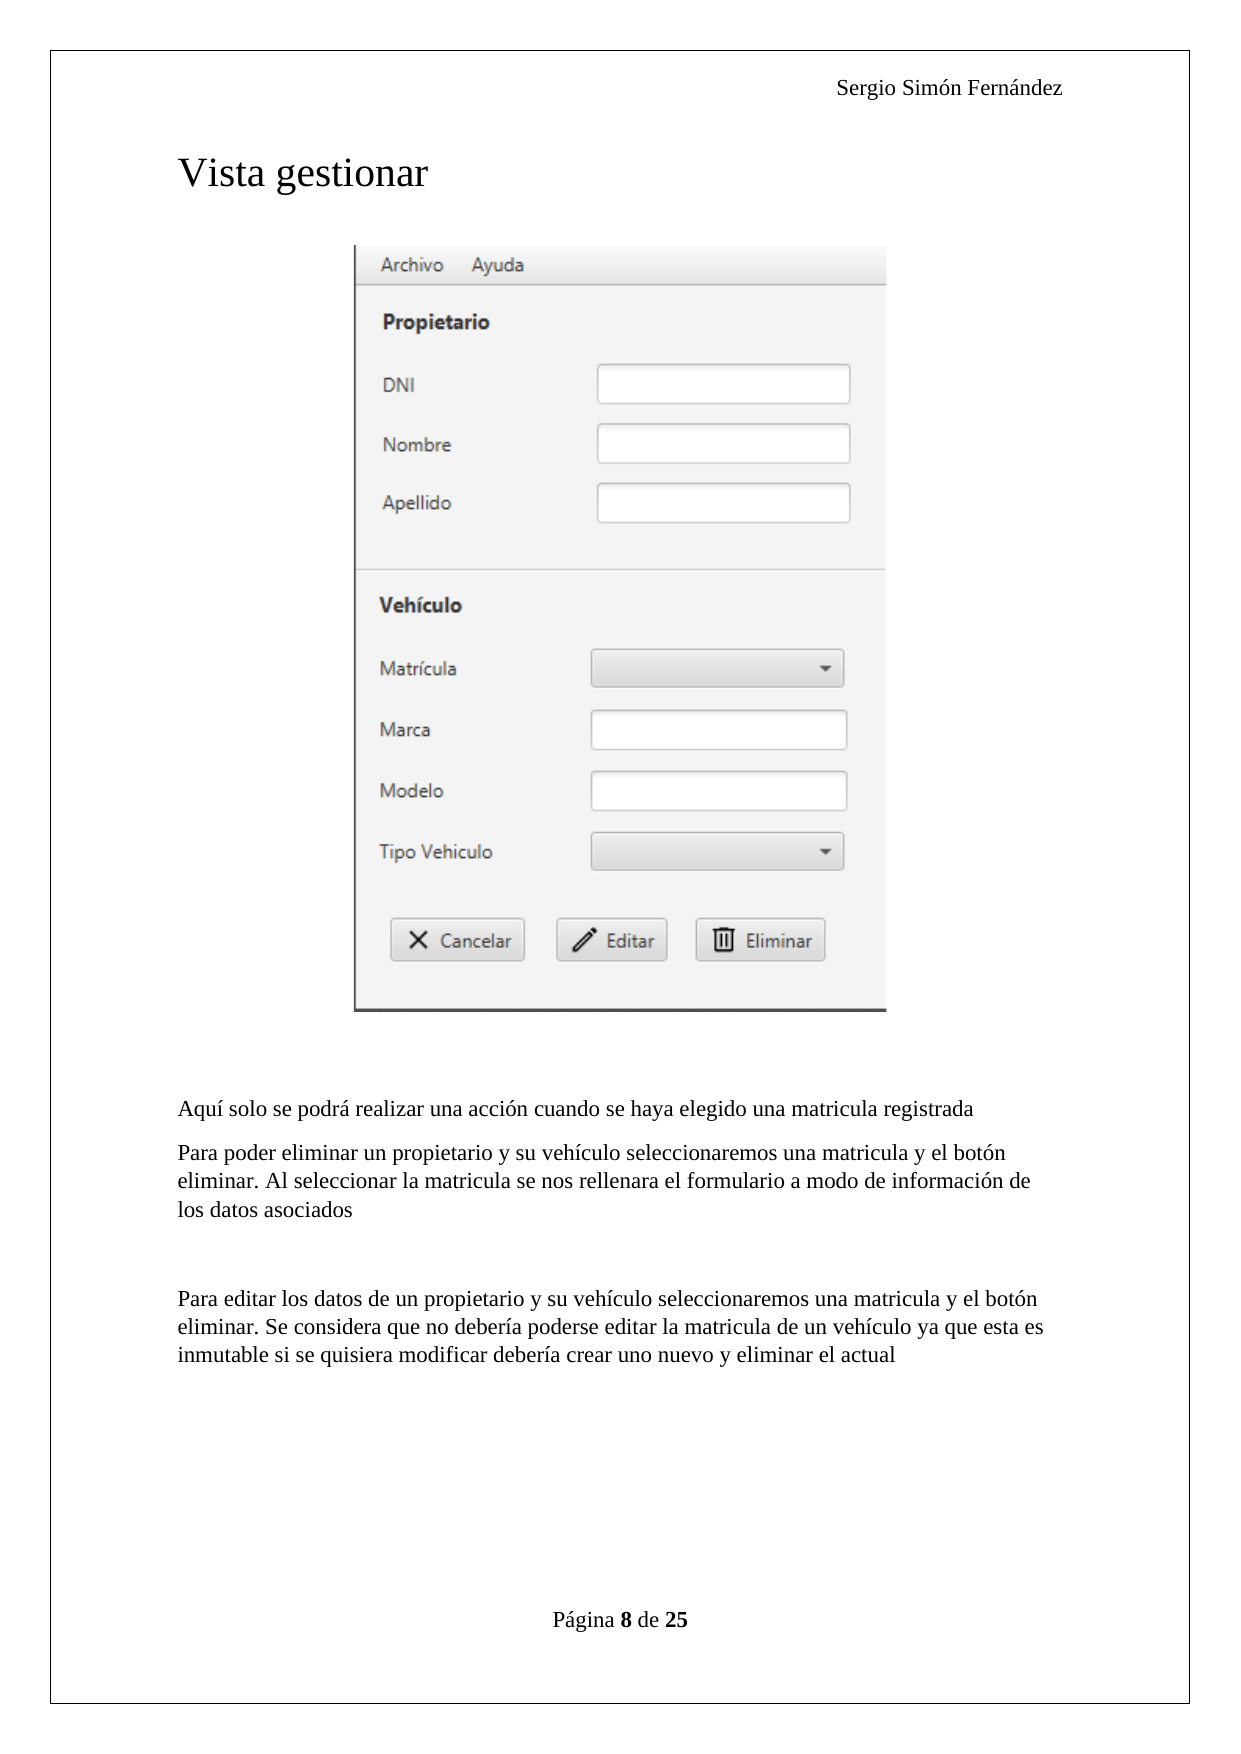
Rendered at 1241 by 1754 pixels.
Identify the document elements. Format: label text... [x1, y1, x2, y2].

text Para editar los datos de un propietario y su vehículo seleccionaremos una matricula y el botón eliminar. Se considera que no debería poderse editar la matricula de un vehículo ya que esta es inmutable si se quisiera modificar debería crear uno nuevo y eliminar el actual [177, 1285, 1063, 1368]
text Aquí solo se podrá realizar una acción cuando se haya elegido una matricula registrada [177, 1095, 1063, 1121]
subtitle Vista gestionar [177, 148, 1063, 196]
picture [353, 245, 887, 1012]
text Para poder eliminar un propietario y su vehículo seleccionaremos una matricula y el botón eliminar. Al seleccionar la matricula se nos rellenara el formulario a modo de información de los datos asociados [177, 1139, 1063, 1222]
